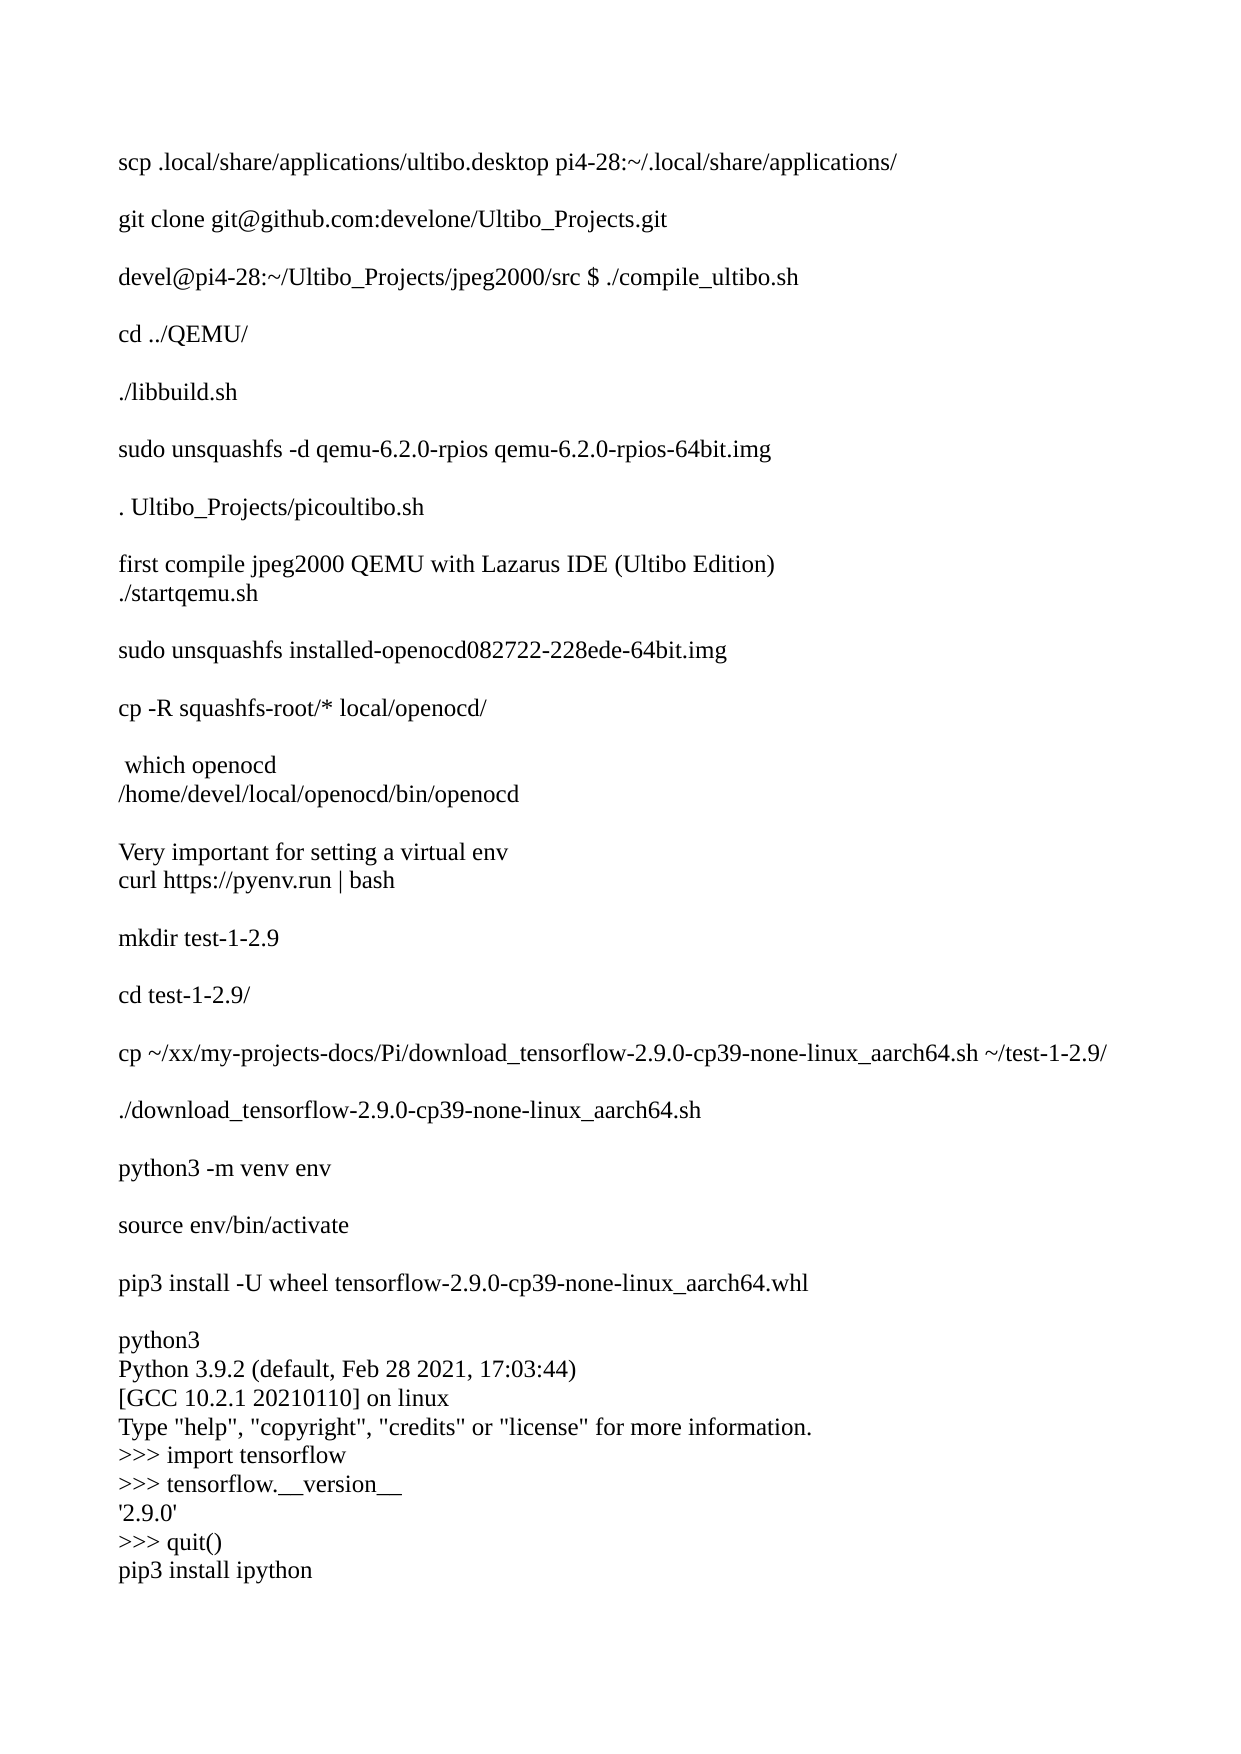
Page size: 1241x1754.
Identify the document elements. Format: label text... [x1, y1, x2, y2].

text cp ~/xx/my-projects-docs/Pi/download_tensorflow-2.9.0-cp39-none-linux_aarch64.sh ~/test-1-2.9/ [118, 1038, 1122, 1067]
text Type "help", "copyright", "credits" or "license" for more information. [118, 1412, 1122, 1441]
text >>> quit() [118, 1527, 1122, 1556]
text devel@pi4-28:~/Ultibo_Projects/jpeg2000/src $ ./compile_ultibo.sh [118, 262, 1122, 291]
text git clone git@github.com:develone/Ultibo_Projects.git [118, 204, 1122, 233]
text sudo unsquashfs installed-openocd082722-228ede-64bit.img [118, 636, 1122, 664]
text python3 [118, 1326, 1122, 1354]
text cp -R squashfs-root/* local/openocd/ [118, 693, 1122, 722]
text [GCC 10.2.1 20210110] on linux [118, 1383, 1122, 1412]
text >>> tensorflow.__version__ [118, 1469, 1122, 1498]
text ./startqemu.sh [118, 578, 1122, 607]
text ./download_tensorflow-2.9.0-cp39-none-linux_aarch64.sh [118, 1096, 1122, 1124]
text cd test-1-2.9/ [118, 981, 1122, 1009]
text mkdir test-1-2.9 [118, 923, 1122, 952]
text curl https://pyenv.run | bash [118, 866, 1122, 894]
text pip3 install ipython [118, 1556, 1122, 1584]
text source env/bin/activate [118, 1211, 1122, 1239]
text python3 -m venv env [118, 1153, 1122, 1182]
text which openocd [118, 751, 1122, 779]
text first compile jpeg2000 QEMU with Lazarus IDE (Ultibo Edition) [118, 549, 1122, 578]
text >>> import tensorflow [118, 1441, 1122, 1469]
text '2.9.0' [118, 1498, 1122, 1527]
text ./libbuild.sh [118, 377, 1122, 406]
text scp .local/share/applications/ultibo.desktop pi4-28:~/.local/share/applications/ [118, 147, 1122, 176]
text Very important for setting a virtual env [118, 837, 1122, 866]
text Python 3.9.2 (default, Feb 28 2021, 17:03:44) [118, 1354, 1122, 1383]
text . Ultibo_Projects/picoultibo.sh [118, 492, 1122, 521]
text pip3 install -U wheel tensorflow-2.9.0-cp39-none-linux_aarch64.whl [118, 1268, 1122, 1297]
text cd ../QEMU/ [118, 319, 1122, 348]
text sudo unsquashfs -d qemu-6.2.0-rpios qemu-6.2.0-rpios-64bit.img [118, 434, 1122, 463]
text /home/devel/local/openocd/bin/openocd [118, 779, 1122, 808]
